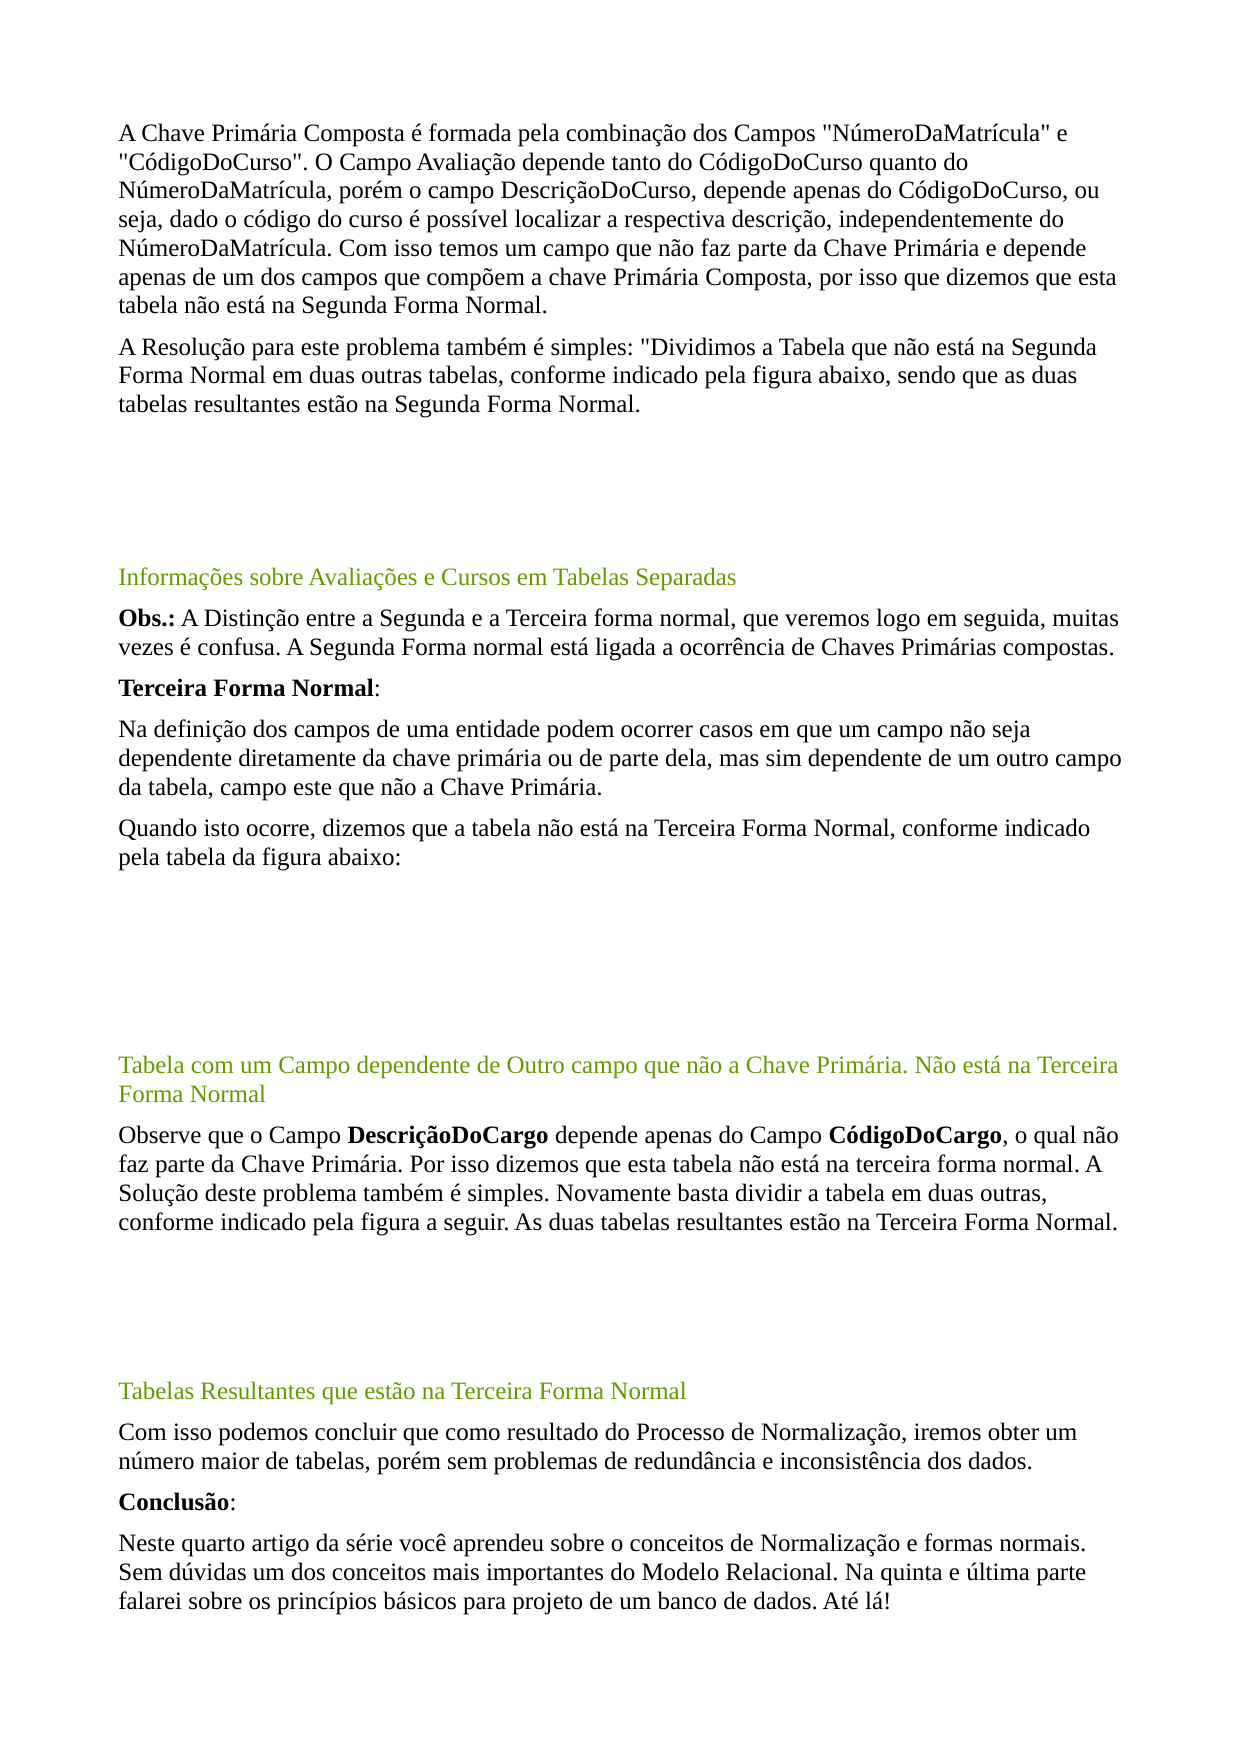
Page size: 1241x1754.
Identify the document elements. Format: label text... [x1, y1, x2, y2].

text Com isso podemos concluir que como resultado do Processo de Normalização, iremos obter um número maior de tabelas, porém sem problemas de redundância e inconsistência dos dados. [118, 1417, 1122, 1475]
text Observe que o Campo DescriçãoDoCargo depende apenas do Campo CódigoDoCargo, o qual não faz parte da Chave Primária. Por isso dizemos que esta tabela não está na terceira forma normal. A Solução deste problema também é simples. Novamente basta dividir a tabela em duas outras, conforme indicado pela figura a seguir. As duas tabelas resultantes estão na Terceira Forma Normal. [118, 1120, 1122, 1235]
text Tabela com um Campo dependente de Outro campo que não a Chave Primária. Não está na Terceira Forma Normal [118, 883, 1122, 1108]
text Tabelas Resultantes que estão na Terceira Forma Normal [118, 1248, 1122, 1405]
text Obs.: A Distinção entre a Segunda e a Terceira forma normal, que veremos logo em seguida, muitas vezes é confusa. A Segunda Forma normal está ligada a ocorrência de Chaves Primárias compostas. [118, 603, 1122, 661]
text Conclusão: [118, 1487, 1122, 1516]
text Informações sobre Avaliações e Cursos em Tabelas Separadas [118, 431, 1122, 591]
text A Resolução para este problema também é simples: "Dividimos a Tabela que não está na Segunda Forma Normal em duas outras tabelas, conforme indicado pela figura abaixo, sendo que as duas tabelas resultantes estão na Segunda Forma Normal. [118, 332, 1122, 418]
text Quando isto ocorre, dizemos que a tabela não está na Terceira Forma Normal, conforme indicado pela tabela da figura abaixo: [118, 813, 1122, 871]
text Na definição dos campos de uma entidade podem ocorrer casos em que um campo não seja dependente diretamente da chave primária ou de parte dela, mas sim dependente de um outro campo da tabela, campo este que não a Chave Primária. [118, 714, 1122, 801]
text Terceira Forma Normal: [118, 673, 1122, 702]
text Neste quarto artigo da série você aprendeu sobre o conceitos de Normalização e formas normais. Sem dúvidas um dos conceitos mais importantes do Modelo Relacional. Na quinta e última parte falarei sobre os princípios básicos para projeto de um banco de dados. Até lá! [118, 1528, 1122, 1615]
text A Chave Primária Composta é formada pela combinação dos Campos "NúmeroDaMatrícula" e "CódigoDoCurso". O Campo Avaliação depende tanto do CódigoDoCurso quanto do NúmeroDaMatrícula, porém o campo DescriçãoDoCurso, depende apenas do CódigoDoCurso, ou seja, dado o código do curso é possível localizar a respectiva descrição, independentemente do NúmeroDaMatrícula. Com isso temos um campo que não faz parte da Chave Primária e depende apenas de um dos campos que compõem a chave Primária Composta, por isso que dizemos que esta tabela não está na Segunda Forma Normal. [118, 118, 1122, 319]
